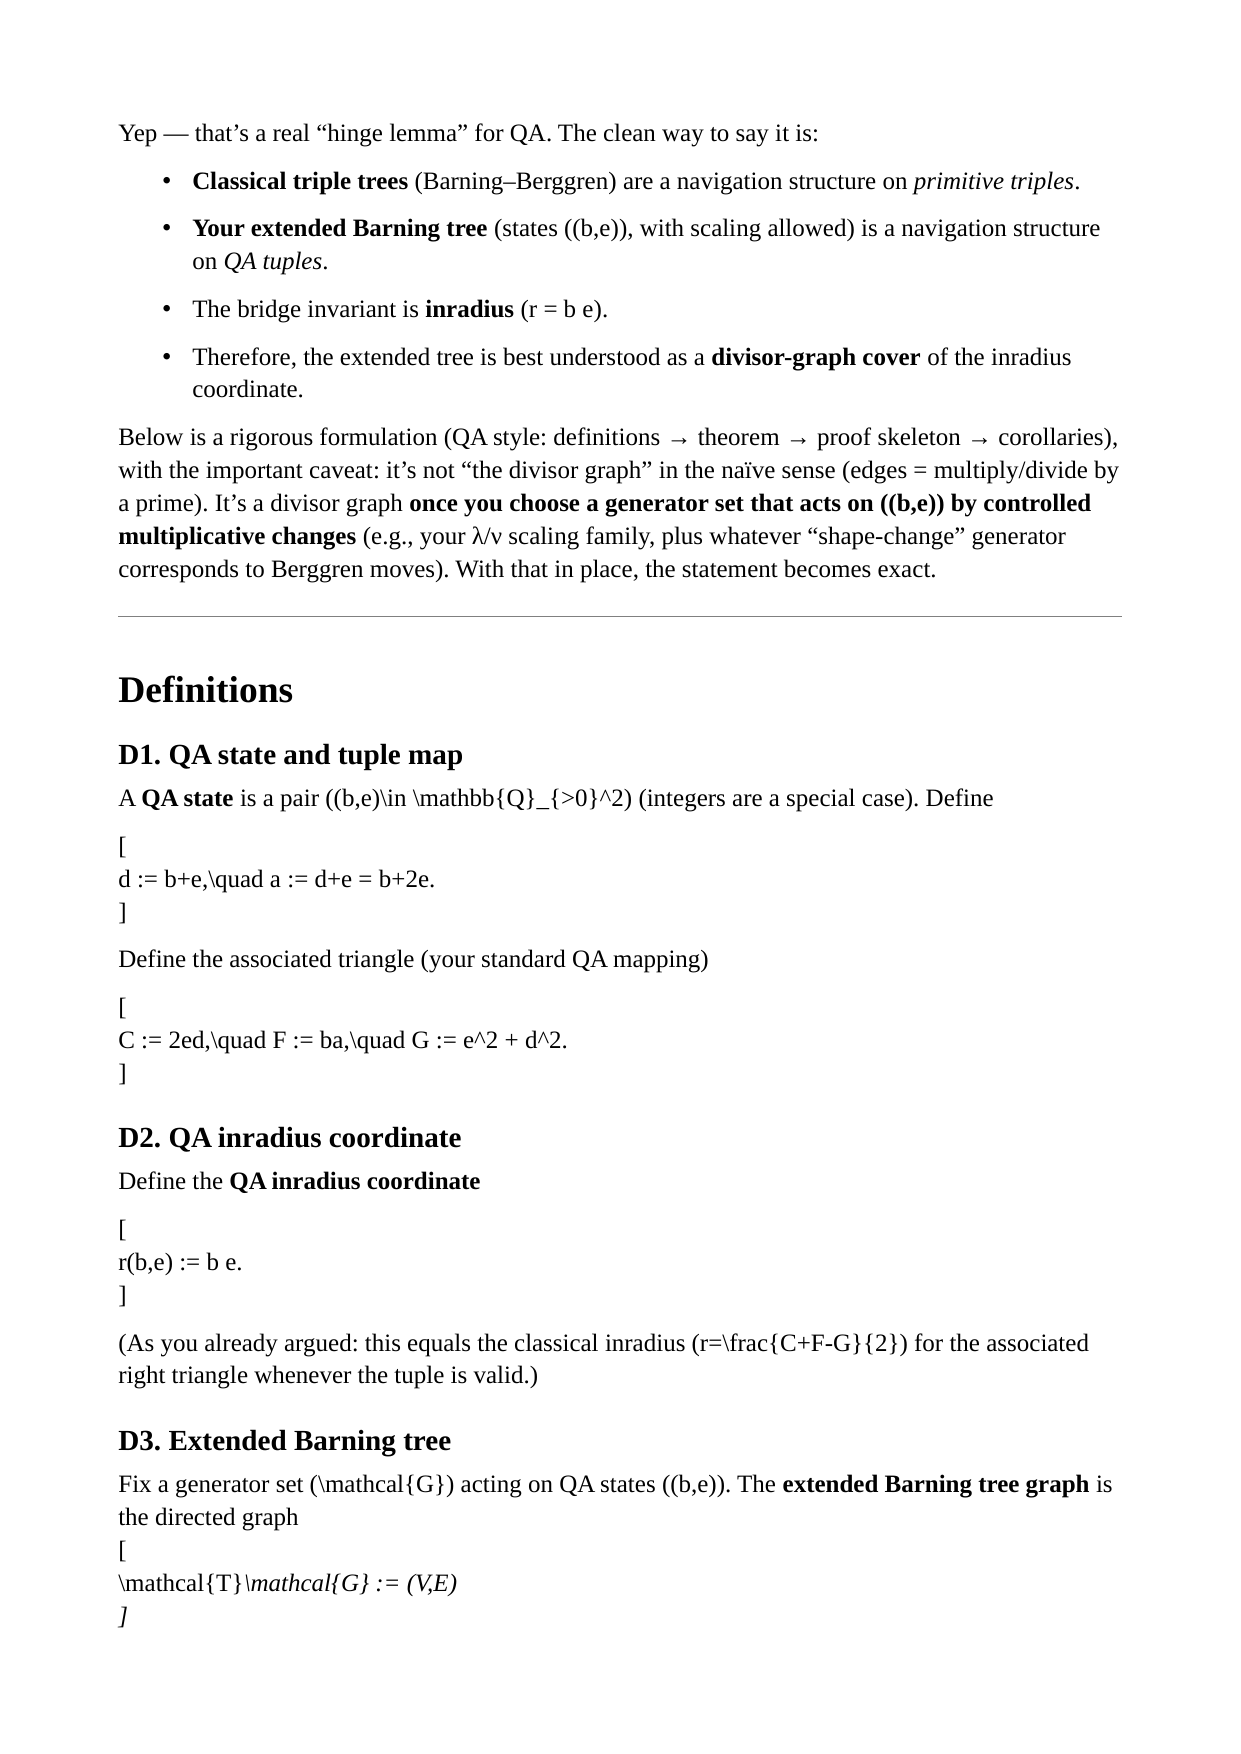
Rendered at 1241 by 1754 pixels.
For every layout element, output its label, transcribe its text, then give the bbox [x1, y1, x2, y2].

list Your extended Barning tree (states ((b,e)), with scaling allowed) is a navigation structure on QA tuples. [162, 213, 1122, 275]
text A QA state is a pair ((b,e)\in \mathbb{Q}_{>0}^2) (integers are a special case). Define [118, 783, 1122, 812]
text Define the associated triangle (your standard QA mapping) [118, 944, 1122, 973]
text [ C := 2ed,\quad F := ba,\quad G := e^2 + d^2. ] [118, 992, 1122, 1087]
subtitle D1. QA state and tuple map [118, 737, 1122, 771]
list Classical triple trees (Barning–Berggren) are a navigation structure on primitive triples. [162, 166, 1122, 194]
list The bridge invariant is inradius (r = b e). [162, 294, 1122, 323]
text (As you already argued: this equals the classical inradius (r=\frac{C+F-G}{2}) for the associated right triangle whenever the tuple is valid.) [118, 1328, 1122, 1389]
text Define the QA inradius coordinate [118, 1166, 1122, 1195]
subtitle Definitions [118, 667, 1122, 710]
subtitle D2. QA inradius coordinate [118, 1120, 1122, 1154]
text [ r(b,e) := b e. ] [118, 1214, 1122, 1309]
subtitle D3. Extended Barning tree [118, 1423, 1122, 1456]
text Fix a generator set (\mathcal{G}) acting on QA states ((b,e)). The extended Barning tree graph is the directed graph [ \mathcal{T}\mathcal{G} := (V,E) ] [118, 1469, 1122, 1630]
text [ d := b+e,\quad a := d+e = b+2e. ] [118, 831, 1122, 926]
text Yep — that’s a real “hinge lemma” for QA. The clean way to say it is: [118, 118, 1122, 147]
text Below is a rigorous formulation (QA style: definitions → theorem → proof skeleton → corollaries), with the important caveat: it’s not “the divisor graph” in the naïve sense (edges = multiply/divide by a prime). It’s a divisor graph once you choose a generator set that acts on ((b,e)) by controlled multiplicative changes (e.g., your λ/ν scaling family, plus whatever “shape-change” generator corresponds to Berggren moves). With that in place, the statement becomes exact. [118, 422, 1122, 583]
list Therefore, the extended tree is best understood as a divisor-graph cover of the inradius coordinate. [162, 342, 1122, 403]
